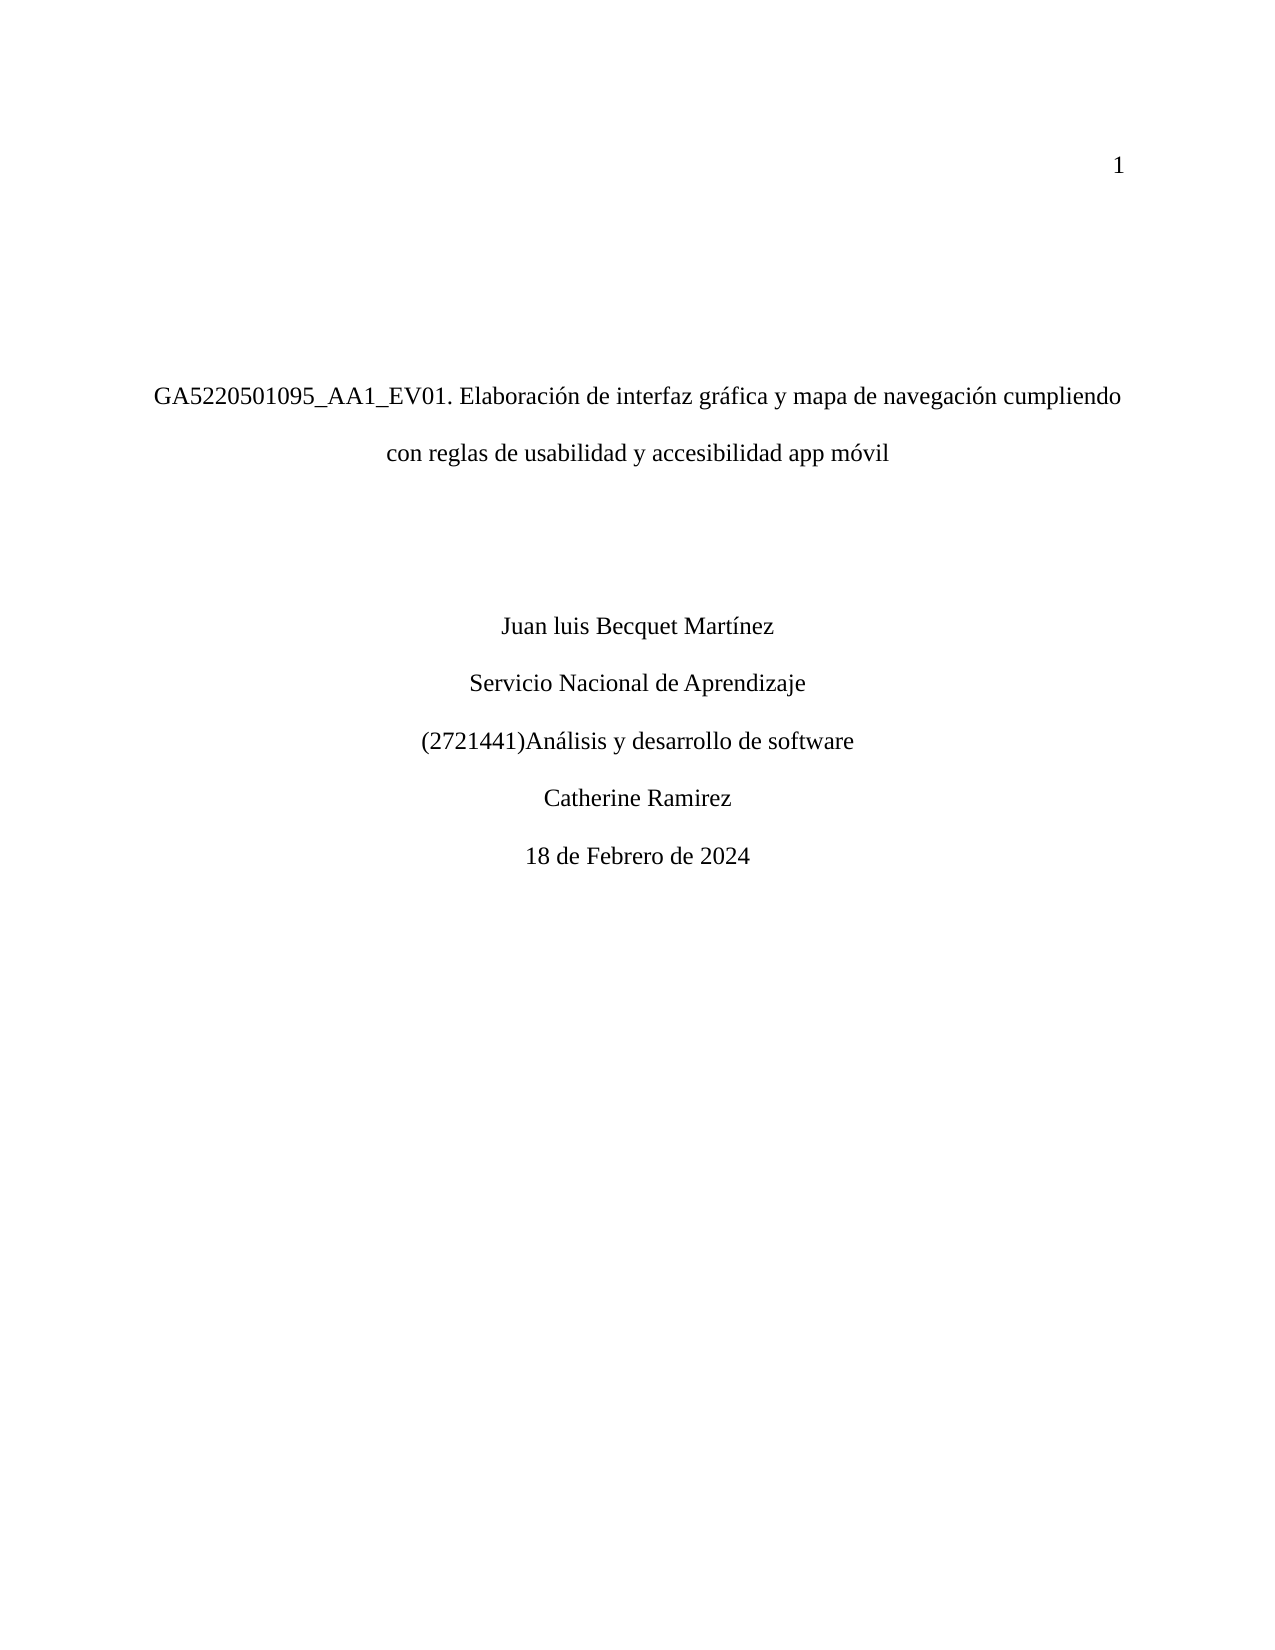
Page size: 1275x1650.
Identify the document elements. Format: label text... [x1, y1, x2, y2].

text Servicio Nacional de Aprendizaje [150, 668, 1125, 697]
text (2721441)Análisis y desarrollo de software [150, 726, 1125, 754]
text 18 de Febrero de 2024 [150, 841, 1125, 869]
text Catherine Ramirez [150, 783, 1125, 812]
text GA5220501095_AA1_EV01. Elaboración de interfaz gráfica y mapa de navegación cumpliendo con reglas de usabilidad y accesibilidad app móvil [150, 381, 1125, 467]
text Juan luis Becquet Martínez [150, 611, 1125, 639]
